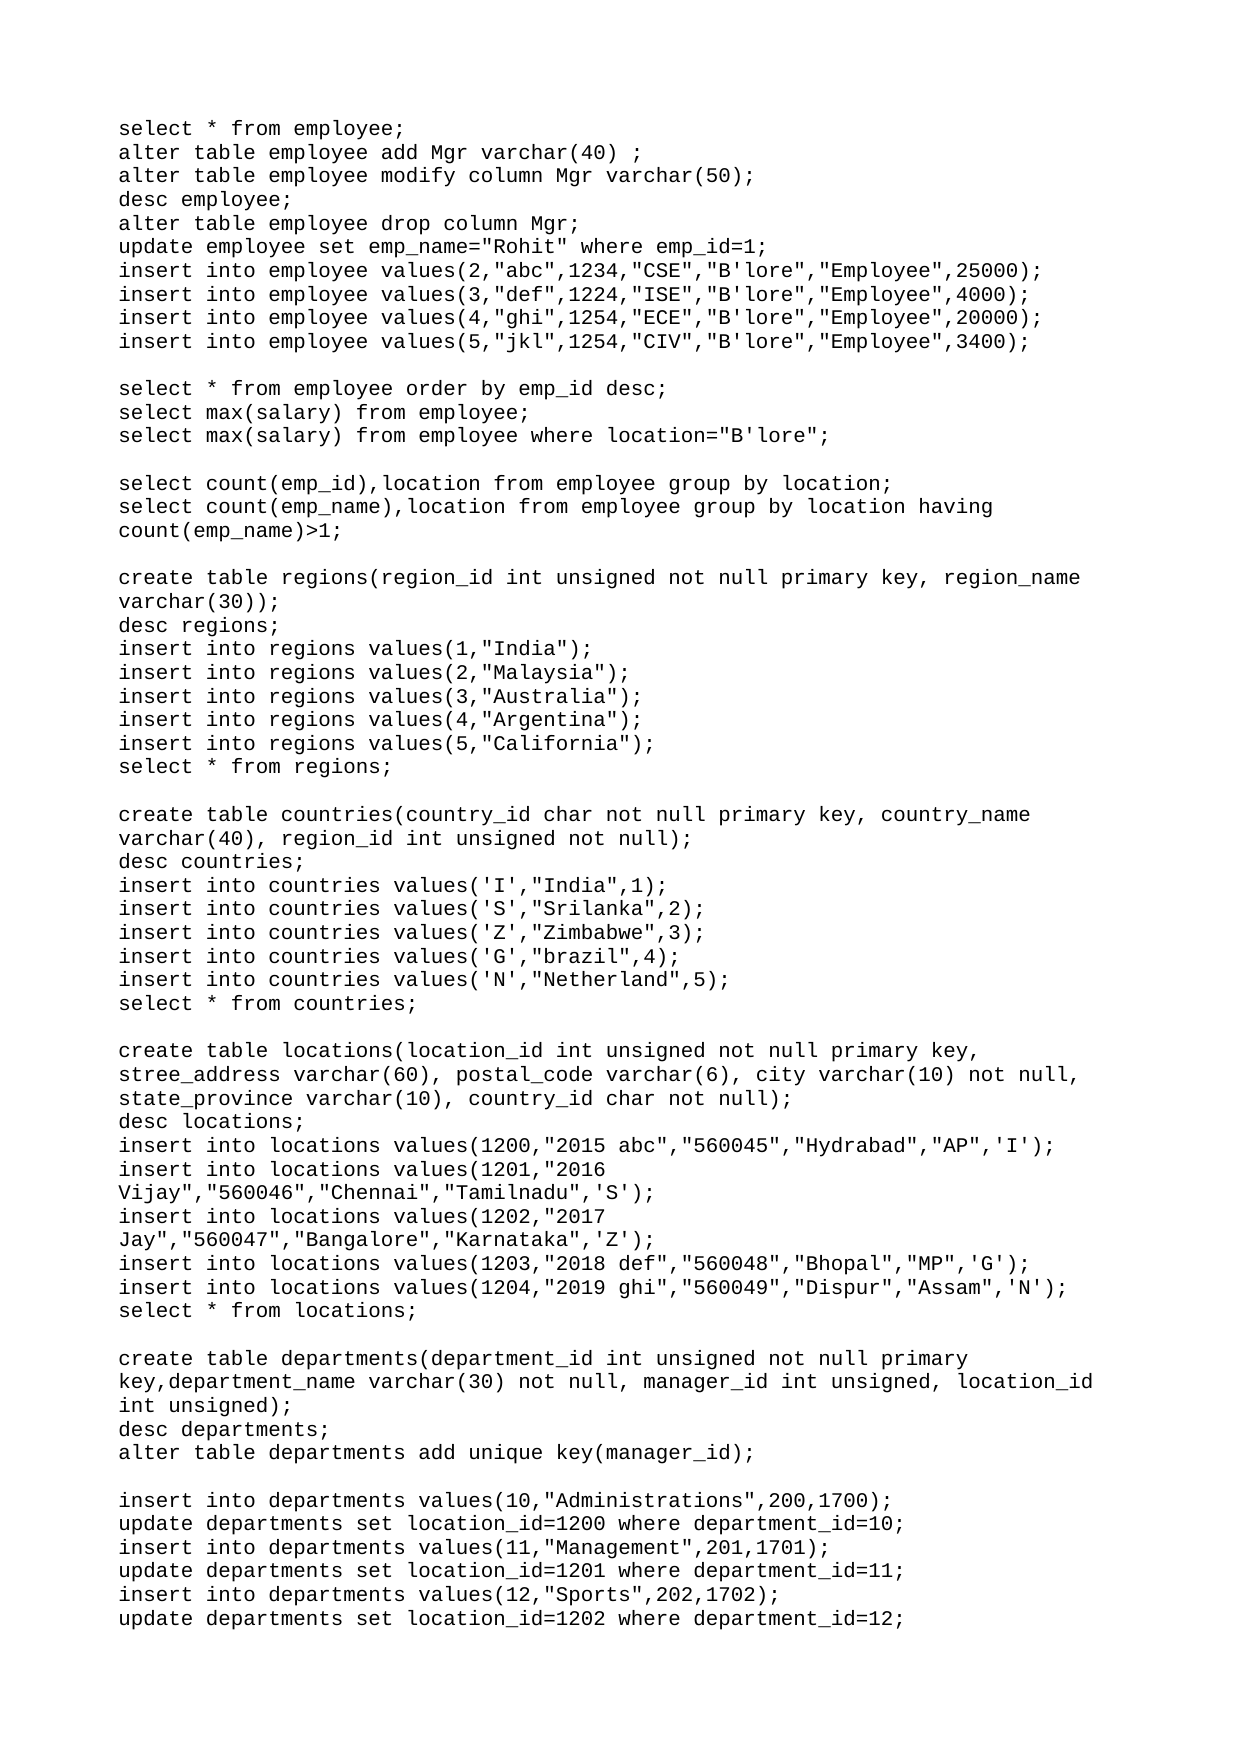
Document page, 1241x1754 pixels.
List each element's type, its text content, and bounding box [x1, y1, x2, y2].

text create table countries(country_id char not null primary key, country_name varchar(40), region_id int unsigned not null); [118, 804, 1122, 851]
text alter table employee drop column Mgr; [118, 213, 1122, 236]
text alter table employee modify column Mgr varchar(50); [118, 165, 1122, 189]
text desc countries; [118, 851, 1122, 875]
text insert into locations values(1200,"2015 abc","560045","Hydrabad","AP",'I'); [118, 1135, 1122, 1158]
text insert into regions values(1,"India"); [118, 638, 1122, 662]
text select max(salary) from employee; [118, 402, 1122, 426]
text insert into countries values('Z',"Zimbabwe",3); [118, 922, 1122, 946]
text insert into employee values(5,"jkl",1254,"CIV","B'lore","Employee",3400); [118, 331, 1122, 354]
text select * from locations; [118, 1300, 1122, 1324]
text desc regions; [118, 615, 1122, 638]
text insert into regions values(5,"California"); [118, 733, 1122, 757]
text insert into employee values(4,"ghi",1254,"ECE","B'lore","Employee",20000); [118, 307, 1122, 331]
text select count(emp_name),location from employee group by location having count(emp_name)>1; [118, 496, 1122, 544]
text create table locations(location_id int unsigned not null primary key, stree_address varchar(60), postal_code varchar(6), city varchar(10) not null, state_province varchar(10), country_id char not null); [118, 1040, 1122, 1111]
text insert into locations values(1203,"2018 def","560048","Bhopal","MP",'G'); [118, 1253, 1122, 1277]
text insert into countries values('N',"Netherland",5); [118, 969, 1122, 993]
text insert into locations values(1202,"2017 Jay","560047","Bangalore","Karnataka",'Z'); [118, 1206, 1122, 1253]
text select * from regions; [118, 757, 1122, 780]
text alter table employee add Mgr varchar(40) ; [118, 142, 1122, 165]
text insert into regions values(2,"Malaysia"); [118, 662, 1122, 686]
text insert into countries values('S',"Srilanka",2); [118, 898, 1122, 922]
text update departments set location_id=1200 where department_id=10; [118, 1513, 1122, 1537]
text insert into regions values(4,"Argentina"); [118, 709, 1122, 733]
text desc locations; [118, 1111, 1122, 1135]
text insert into countries values('G',"brazil",4); [118, 946, 1122, 969]
text alter table departments add unique key(manager_id); [118, 1442, 1122, 1466]
text select * from employee order by emp_id desc; [118, 378, 1122, 402]
text select * from employee; [118, 118, 1122, 142]
text update departments set location_id=1202 where department_id=12; [118, 1608, 1122, 1631]
text create table regions(region_id int unsigned not null primary key, region_name varchar(30)); [118, 567, 1122, 615]
text insert into locations values(1204,"2019 ghi","560049","Dispur","Assam",'N'); [118, 1277, 1122, 1300]
text update departments set location_id=1201 where department_id=11; [118, 1561, 1122, 1584]
text insert into countries values('I',"India",1); [118, 875, 1122, 898]
text desc departments; [118, 1419, 1122, 1442]
text select max(salary) from employee where location="B'lore"; [118, 426, 1122, 449]
text insert into regions values(3,"Australia"); [118, 686, 1122, 709]
text insert into departments values(12,"Sports",202,1702); [118, 1584, 1122, 1608]
text insert into departments values(11,"Management",201,1701); [118, 1537, 1122, 1561]
text insert into locations values(1201,"2016 Vijay","560046","Chennai","Tamilnadu",'S'); [118, 1158, 1122, 1206]
text update employee set emp_name="Rohit" where emp_id=1; [118, 236, 1122, 260]
text select count(emp_id),location from employee group by location; [118, 473, 1122, 496]
text create table departments(department_id int unsigned not null primary key,department_name varchar(30) not null, manager_id int unsigned, location_id int unsigned); [118, 1348, 1122, 1419]
text insert into employee values(3,"def",1224,"ISE","B'lore","Employee",4000); [118, 284, 1122, 307]
text desc employee; [118, 189, 1122, 213]
text insert into departments values(10,"Administrations",200,1700); [118, 1489, 1122, 1513]
text select * from countries; [118, 993, 1122, 1017]
text insert into employee values(2,"abc",1234,"CSE","B'lore","Employee",25000); [118, 260, 1122, 284]
